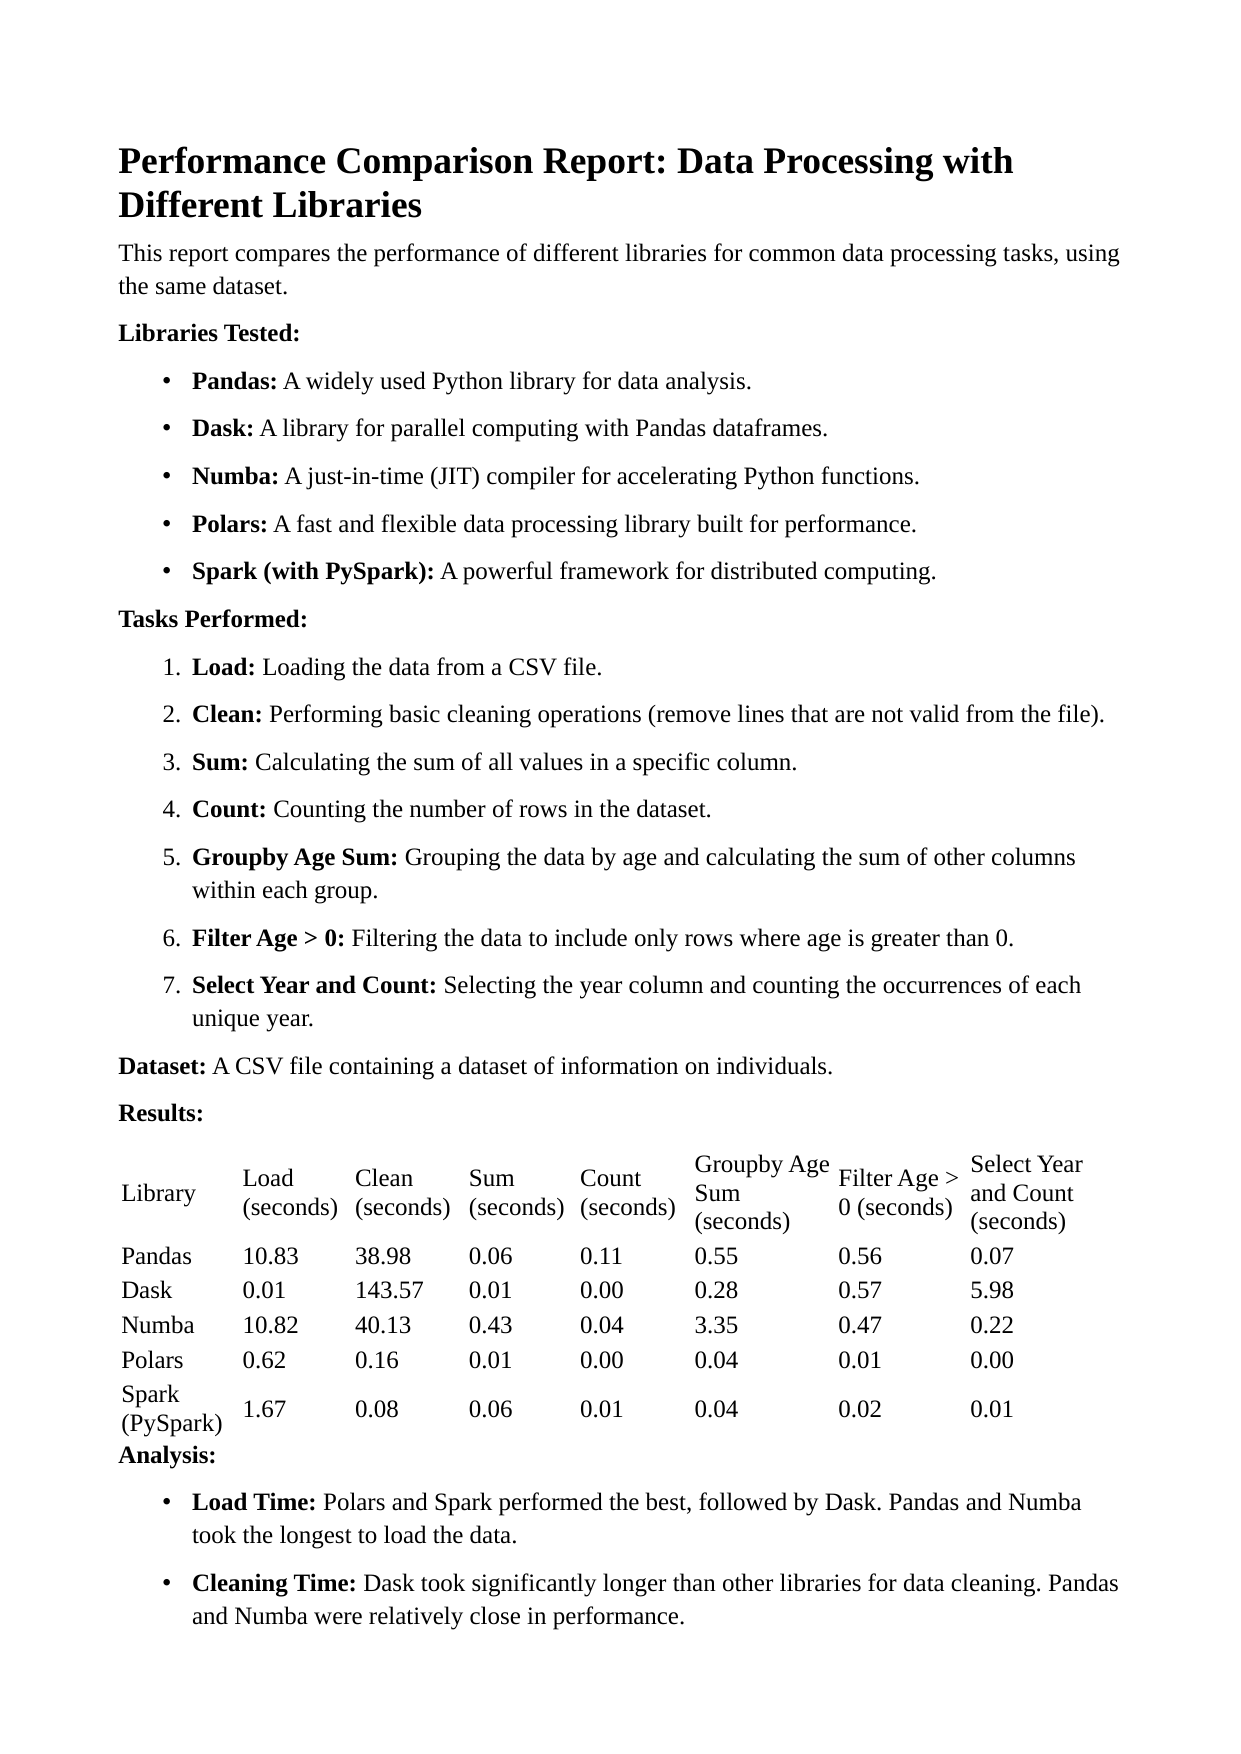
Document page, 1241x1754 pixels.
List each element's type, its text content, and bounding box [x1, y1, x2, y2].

table_header Filter Age > 0 (seconds) [835, 1146, 967, 1238]
list Dask: A library for parallel computing with Pandas dataframes. [162, 413, 1122, 442]
list Load: Loading the data from a CSV file. [162, 652, 1122, 680]
table_cell Pandas [118, 1238, 239, 1273]
list Count: Counting the number of rows in the dataset. [162, 794, 1122, 823]
table_header Count (seconds) [577, 1146, 691, 1238]
table_header Clean (seconds) [352, 1146, 466, 1238]
table_cell 0.02 [835, 1376, 967, 1440]
table_cell 0.06 [466, 1238, 577, 1273]
list Sum: Calculating the sum of all values in a specific column. [162, 747, 1122, 776]
text Analysis: [118, 1440, 1122, 1468]
list Filter Age > 0: Filtering the data to include only rows where age is greater than 0. [162, 923, 1122, 951]
table_cell 1.67 [239, 1376, 352, 1440]
list Cleaning Time: Dask took significantly longer than other libraries for data cleaning. Pandas and Numba were relatively close in performance. [162, 1568, 1122, 1630]
table_cell 0.16 [352, 1342, 466, 1376]
table_cell 0.06 [466, 1376, 577, 1440]
table_cell 0.11 [577, 1238, 691, 1273]
table_cell 0.43 [466, 1307, 577, 1342]
list Groupby Age Sum: Grouping the data by age and calculating the sum of other columns within each group. [162, 842, 1122, 904]
table_cell 0.00 [577, 1273, 691, 1307]
table_cell 0.01 [577, 1376, 691, 1440]
list Load Time: Polars and Spark performed the best, followed by Dask. Pandas and Numba took the longest to load the data. [162, 1487, 1122, 1549]
table_cell Numba [118, 1307, 239, 1342]
table_cell 0.22 [967, 1307, 1122, 1342]
list Polars: A fast and flexible data processing library built for performance. [162, 509, 1122, 537]
text This report compares the performance of different libraries for common data processing tasks, using the same dataset. [118, 238, 1122, 299]
table_cell 0.04 [691, 1342, 835, 1376]
table_header Groupby Age Sum (seconds) [691, 1146, 835, 1238]
table_cell 0.28 [691, 1273, 835, 1307]
table_cell Polars [118, 1342, 239, 1376]
table_cell 0.01 [239, 1273, 352, 1307]
table_cell 40.13 [352, 1307, 466, 1342]
table_cell 0.07 [967, 1238, 1122, 1273]
table_cell 0.01 [466, 1342, 577, 1376]
text Dataset: A CSV file containing a dataset of information on individuals. [118, 1051, 1122, 1079]
table_header Load (seconds) [239, 1146, 352, 1238]
table_cell 10.83 [239, 1238, 352, 1273]
list Clean: Performing basic cleaning operations (remove lines that are not valid from the file). [162, 699, 1122, 728]
table_cell 3.35 [691, 1307, 835, 1342]
text Tasks Performed: [118, 604, 1122, 633]
table_cell 0.56 [835, 1238, 967, 1273]
list Numba: A just-in-time (JIT) compiler for accelerating Python functions. [162, 461, 1122, 490]
table_cell 10.82 [239, 1307, 352, 1342]
table_cell 143.57 [352, 1273, 466, 1307]
table_cell 0.57 [835, 1273, 967, 1307]
table_cell 0.01 [466, 1273, 577, 1307]
table_cell Spark (PySpark) [118, 1376, 239, 1440]
table_cell 0.47 [835, 1307, 967, 1342]
text Libraries Tested: [118, 318, 1122, 347]
table_cell 38.98 [352, 1238, 466, 1273]
table_cell 0.00 [967, 1342, 1122, 1376]
table_cell 0.00 [577, 1342, 691, 1376]
table_cell 5.98 [967, 1273, 1122, 1307]
list Pandas: A widely used Python library for data analysis. [162, 366, 1122, 395]
table_cell 0.04 [691, 1376, 835, 1440]
table_cell 0.01 [835, 1342, 967, 1376]
subtitle Performance Comparison Report: Data Processing with Different Libraries [118, 139, 1122, 225]
table_header Select Year and Count (seconds) [967, 1146, 1122, 1238]
table_cell 0.08 [352, 1376, 466, 1440]
table_header Library [118, 1146, 239, 1238]
table_cell 0.62 [239, 1342, 352, 1376]
list Select Year and Count: Selecting the year column and counting the occurrences of each unique year. [162, 970, 1122, 1032]
text Results: [118, 1098, 1122, 1127]
table_cell 0.04 [577, 1307, 691, 1342]
table_cell 0.55 [691, 1238, 835, 1273]
list Spark (with PySpark): A powerful framework for distributed computing. [162, 556, 1122, 585]
table_cell Dask [118, 1273, 239, 1307]
table_cell 0.01 [967, 1376, 1122, 1440]
table_header Sum (seconds) [466, 1146, 577, 1238]
